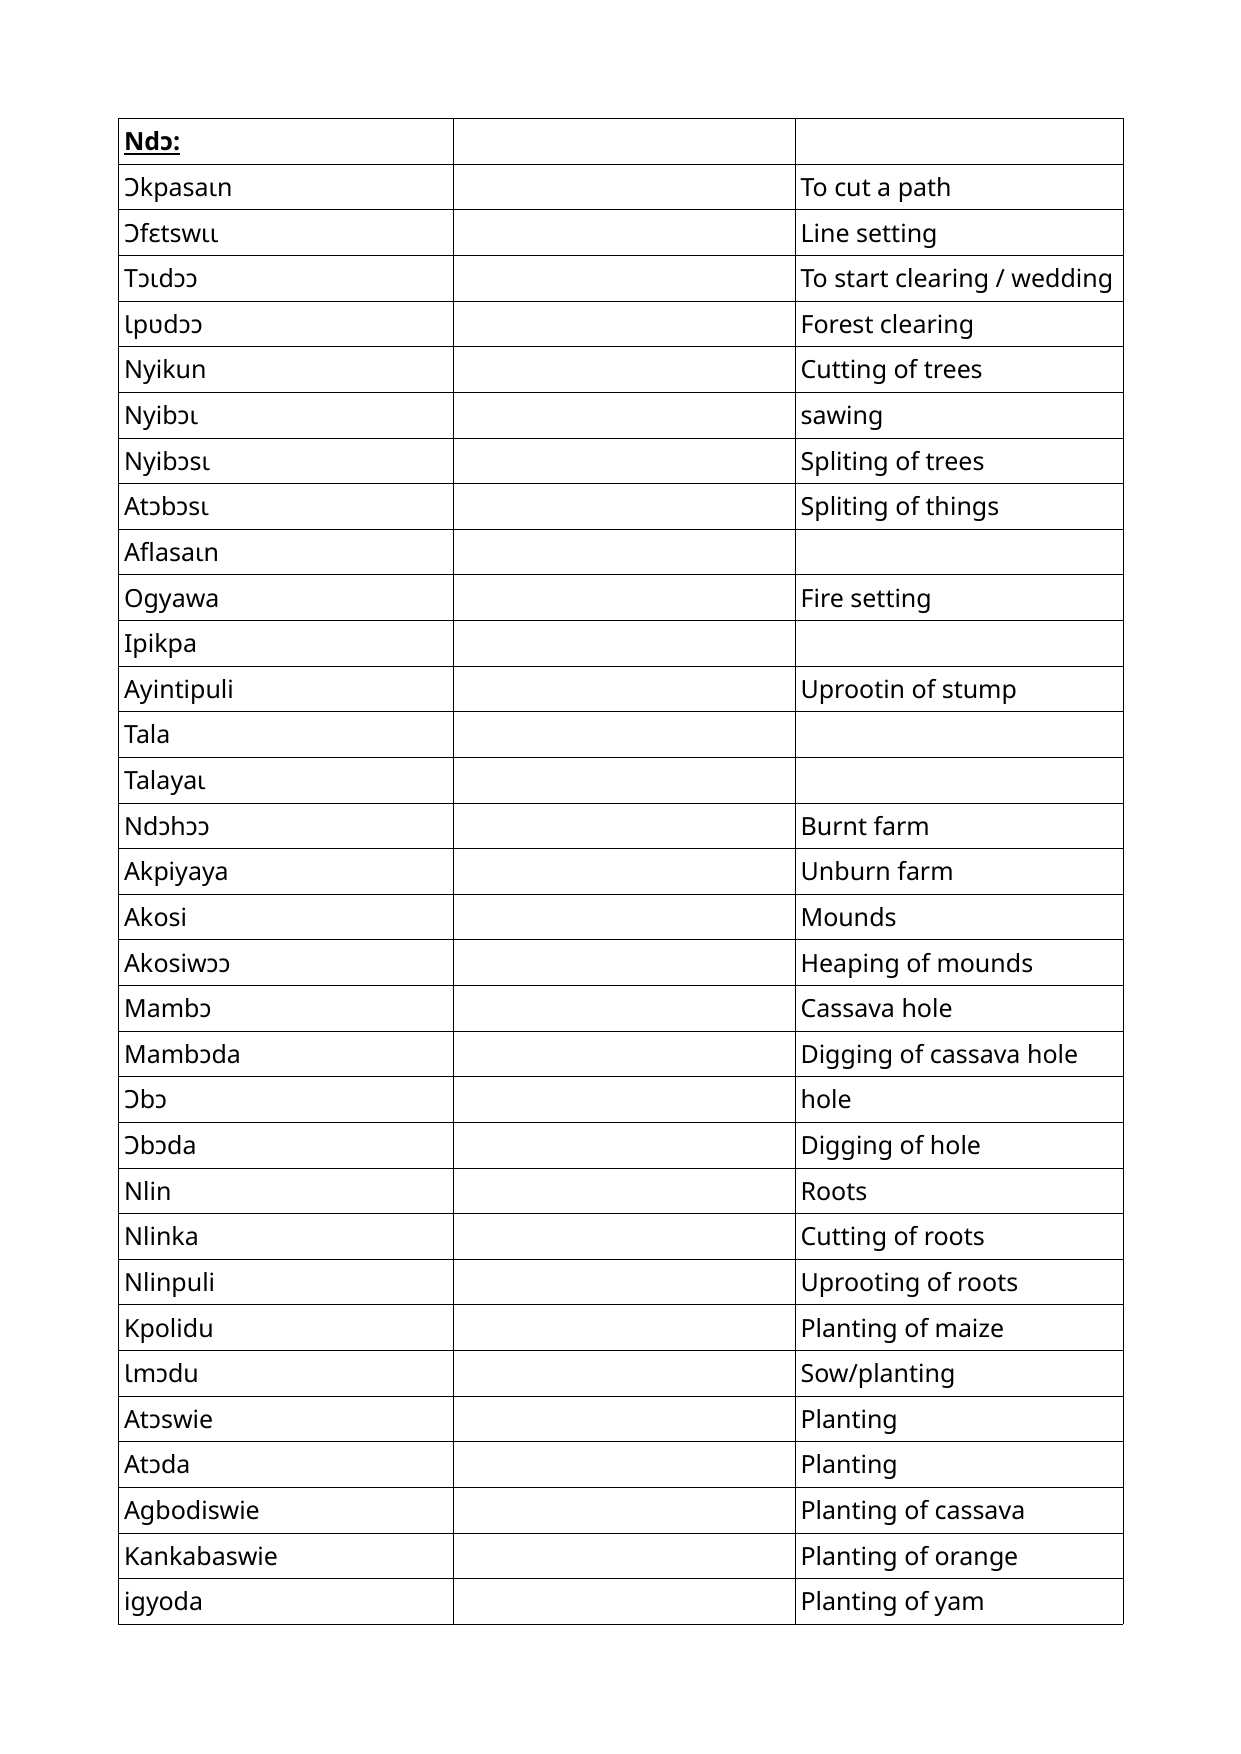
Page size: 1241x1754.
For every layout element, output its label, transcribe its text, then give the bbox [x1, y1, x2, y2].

table_cell [454, 1351, 795, 1396]
table_cell Ɔfɛtswɩɩ [119, 210, 453, 255]
table_cell [454, 712, 795, 757]
table_cell [454, 210, 795, 255]
table_cell [454, 1442, 795, 1487]
table_cell Spliting of trees [796, 439, 1123, 483]
table_cell Kpolidu [119, 1305, 453, 1350]
table_cell [454, 1260, 795, 1304]
table_cell Burnt farm [796, 804, 1123, 848]
table_cell igyoda [119, 1579, 453, 1624]
table_cell Planting of maize [796, 1305, 1123, 1350]
table_cell [796, 712, 1123, 757]
table_cell [454, 1214, 795, 1259]
table_cell [454, 849, 795, 894]
table_cell Uprooting of roots [796, 1260, 1123, 1304]
table_cell [454, 347, 795, 392]
table_cell [454, 439, 795, 483]
table_cell [454, 530, 795, 574]
table_cell Ɩmɔdu [119, 1351, 453, 1396]
table_cell Planting of yam [796, 1579, 1123, 1624]
table_cell [454, 1123, 795, 1167]
table_cell [454, 986, 795, 1031]
table_cell Nlin [119, 1169, 453, 1213]
table_cell [454, 256, 795, 301]
table_cell Nlinka [119, 1214, 453, 1259]
table_cell [454, 393, 795, 437]
table_cell Ogyawa [119, 575, 453, 620]
table_cell Atɔda [119, 1442, 453, 1487]
table_cell Nyikun [119, 347, 453, 392]
table_cell [454, 1305, 795, 1350]
table_cell Unburn farm [796, 849, 1123, 894]
table_cell Mambɔda [119, 1032, 453, 1076]
table_cell Tala [119, 712, 453, 757]
table_cell [796, 621, 1123, 666]
table_cell Digging of hole [796, 1123, 1123, 1167]
table_cell Heaping of mounds [796, 940, 1123, 985]
table_cell hole [796, 1077, 1123, 1122]
table_cell Talayaɩ [119, 758, 453, 802]
table_cell [454, 940, 795, 985]
table_cell Cutting of roots [796, 1214, 1123, 1259]
table_cell Sow/planting [796, 1351, 1123, 1396]
table_cell sawing [796, 393, 1123, 437]
table_cell Atɔswie [119, 1397, 453, 1441]
table_cell Mounds [796, 895, 1123, 939]
table_cell [454, 1032, 795, 1076]
table_cell Nyibɔsɩ [119, 439, 453, 483]
table_cell Ayintipuli [119, 667, 453, 711]
table_cell Aflasaɩn [119, 530, 453, 574]
table_cell [796, 758, 1123, 802]
table_cell Planting of orange [796, 1534, 1123, 1578]
table_cell [454, 1534, 795, 1578]
table_cell [454, 1488, 795, 1532]
table_cell To cut a path [796, 165, 1123, 209]
table_cell Ipikpa [119, 621, 453, 666]
table_cell [796, 530, 1123, 574]
table_cell Nyibɔɩ [119, 393, 453, 437]
table_cell To start clearing / wedding [796, 256, 1123, 301]
table_header [796, 119, 1123, 164]
table_cell Fire setting [796, 575, 1123, 620]
table_cell Forest clearing [796, 302, 1123, 346]
table_cell Planting of cassava [796, 1488, 1123, 1532]
table_cell Planting [796, 1397, 1123, 1441]
table_cell [454, 1077, 795, 1122]
table_cell [454, 1579, 795, 1624]
table_cell [454, 1397, 795, 1441]
table_cell [454, 1169, 795, 1213]
table_cell Akpiyaya [119, 849, 453, 894]
table_cell [454, 484, 795, 529]
table_cell [454, 804, 795, 848]
table_cell Ɩpʋdɔɔ [119, 302, 453, 346]
table_cell Atɔbɔsɩ [119, 484, 453, 529]
table_cell [454, 895, 795, 939]
table_cell Line setting [796, 210, 1123, 255]
table_cell [454, 302, 795, 346]
table_cell Ɔbɔda [119, 1123, 453, 1167]
table_cell Akosiwɔɔ [119, 940, 453, 985]
table_cell Roots [796, 1169, 1123, 1213]
table_cell [454, 667, 795, 711]
table_cell Akosi [119, 895, 453, 939]
table_cell [454, 165, 795, 209]
table_header Ndɔ: [119, 119, 453, 164]
table_cell Tɔɩdɔɔ [119, 256, 453, 301]
table_cell Ɔbɔ [119, 1077, 453, 1122]
table_cell [454, 758, 795, 802]
table_cell Agbodiswie [119, 1488, 453, 1532]
table_cell Kankabaswie [119, 1534, 453, 1578]
table_cell Cassava hole [796, 986, 1123, 1031]
table_header [454, 119, 795, 164]
table_cell Nlinpuli [119, 1260, 453, 1304]
table_cell Digging of cassava hole [796, 1032, 1123, 1076]
table_cell [454, 575, 795, 620]
table_cell Ndɔhɔɔ [119, 804, 453, 848]
table_cell Planting [796, 1442, 1123, 1487]
table_cell Cutting of trees [796, 347, 1123, 392]
table_cell [454, 621, 795, 666]
table_cell Ɔkpasaɩn [119, 165, 453, 209]
table_cell Uprootin of stump [796, 667, 1123, 711]
table_cell Mambɔ [119, 986, 453, 1031]
table_cell Spliting of things [796, 484, 1123, 529]
